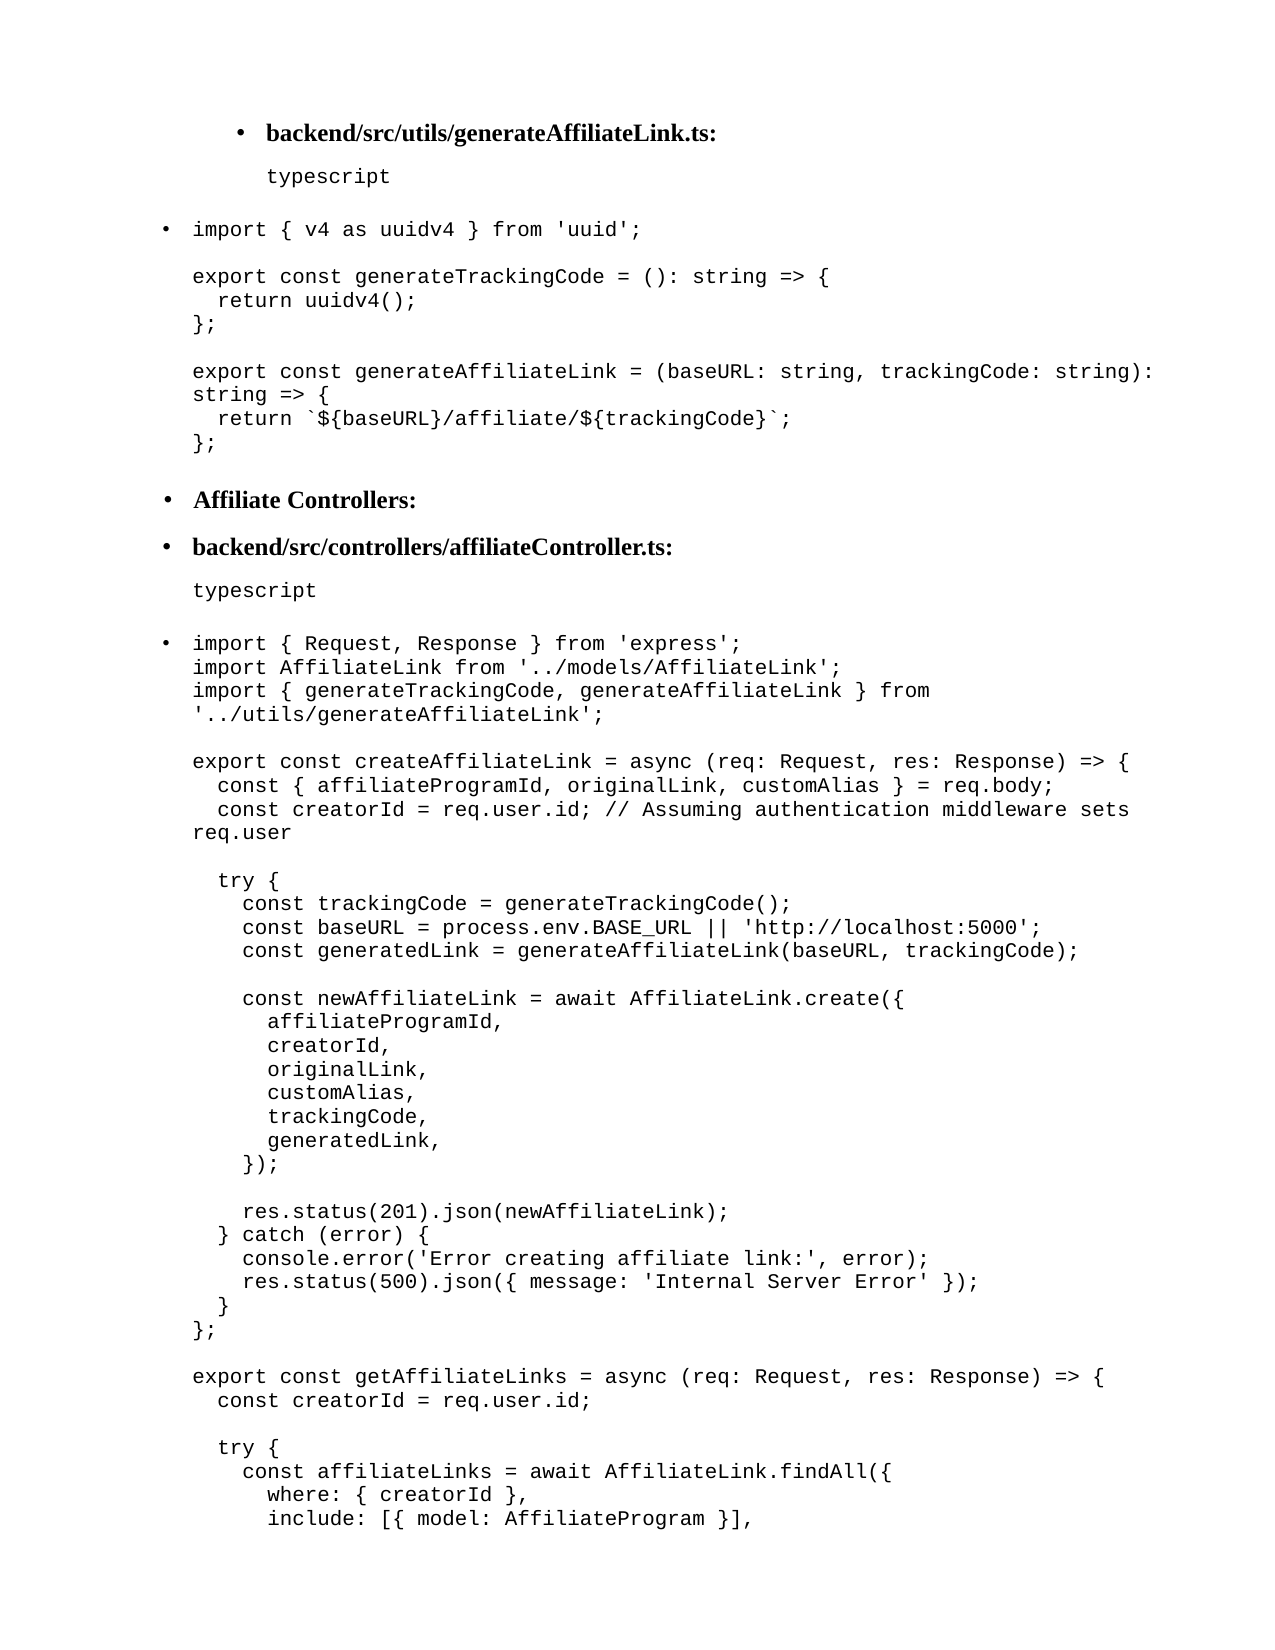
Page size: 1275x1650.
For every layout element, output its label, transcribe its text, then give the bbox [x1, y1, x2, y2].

list originalLink, [162, 1059, 1157, 1082]
list import { v4 as uuidv4 } from 'uuid'; [162, 219, 1157, 242]
list export const generateTrackingCode = (): string => { [162, 266, 1157, 290]
list const trackingCode = generateTrackingCode(); [162, 893, 1157, 917]
list const creatorId = req.user.id; // Assuming authentication middleware sets req.user [162, 799, 1157, 846]
list const generatedLink = generateAffiliateLink(baseURL, trackingCode); [162, 941, 1157, 964]
list }; [162, 313, 1157, 337]
list typescript [162, 580, 1157, 604]
list res.status(201).json(newAffiliateLink); [162, 1201, 1157, 1224]
list const newAffiliateLink = await AffiliateLink.create({ [162, 988, 1157, 1011]
list import { generateTrackingCode, generateAffiliateLink } from '../utils/generateAffiliateLink'; [162, 680, 1157, 728]
list Affiliate Controllers: [164, 485, 1157, 513]
list } [162, 1295, 1157, 1319]
list where: { creatorId }, [162, 1484, 1157, 1508]
list return uuidv4(); [162, 290, 1157, 313]
list affiliateProgramId, [162, 1011, 1157, 1035]
list include: [{ model: AffiliateProgram }], [162, 1508, 1157, 1532]
list export const getAffiliateLinks = async (req: Request, res: Response) => { [162, 1366, 1157, 1390]
list console.error('Error creating affiliate link:', error); [162, 1248, 1157, 1272]
list const creatorId = req.user.id; [162, 1390, 1157, 1413]
list import { Request, Response } from 'express'; [162, 633, 1157, 657]
list const baseURL = process.env.BASE_URL || 'http://localhost:5000'; [162, 917, 1157, 941]
list return `${baseURL}/affiliate/${trackingCode}`; [162, 408, 1157, 432]
list import AffiliateLink from '../models/AffiliateLink'; [162, 657, 1157, 680]
list generatedLink, [162, 1130, 1157, 1153]
list }; [162, 1319, 1157, 1342]
list res.status(500).json({ message: 'Internal Server Error' }); [162, 1272, 1157, 1295]
list creatorId, [162, 1035, 1157, 1059]
list try { [162, 869, 1157, 893]
list customAlias, [162, 1082, 1157, 1106]
list const affiliateLinks = await AffiliateLink.findAll({ [162, 1461, 1157, 1484]
list const { affiliateProgramId, originalLink, customAlias } = req.body; [162, 775, 1157, 799]
list try { [162, 1437, 1157, 1461]
list }; [162, 432, 1157, 455]
list trackingCode, [162, 1106, 1157, 1130]
list backend/src/utils/generateAffiliateLink.ts: [236, 118, 1157, 147]
list typescript [236, 166, 1157, 189]
list export const generateAffiliateLink = (baseURL: string, trackingCode: string): string => { [162, 361, 1157, 408]
list } catch (error) { [162, 1224, 1157, 1248]
list }); [162, 1153, 1157, 1177]
list export const createAffiliateLink = async (req: Request, res: Response) => { [162, 751, 1157, 775]
list backend/src/controllers/affiliateController.ts: [162, 532, 1157, 561]
